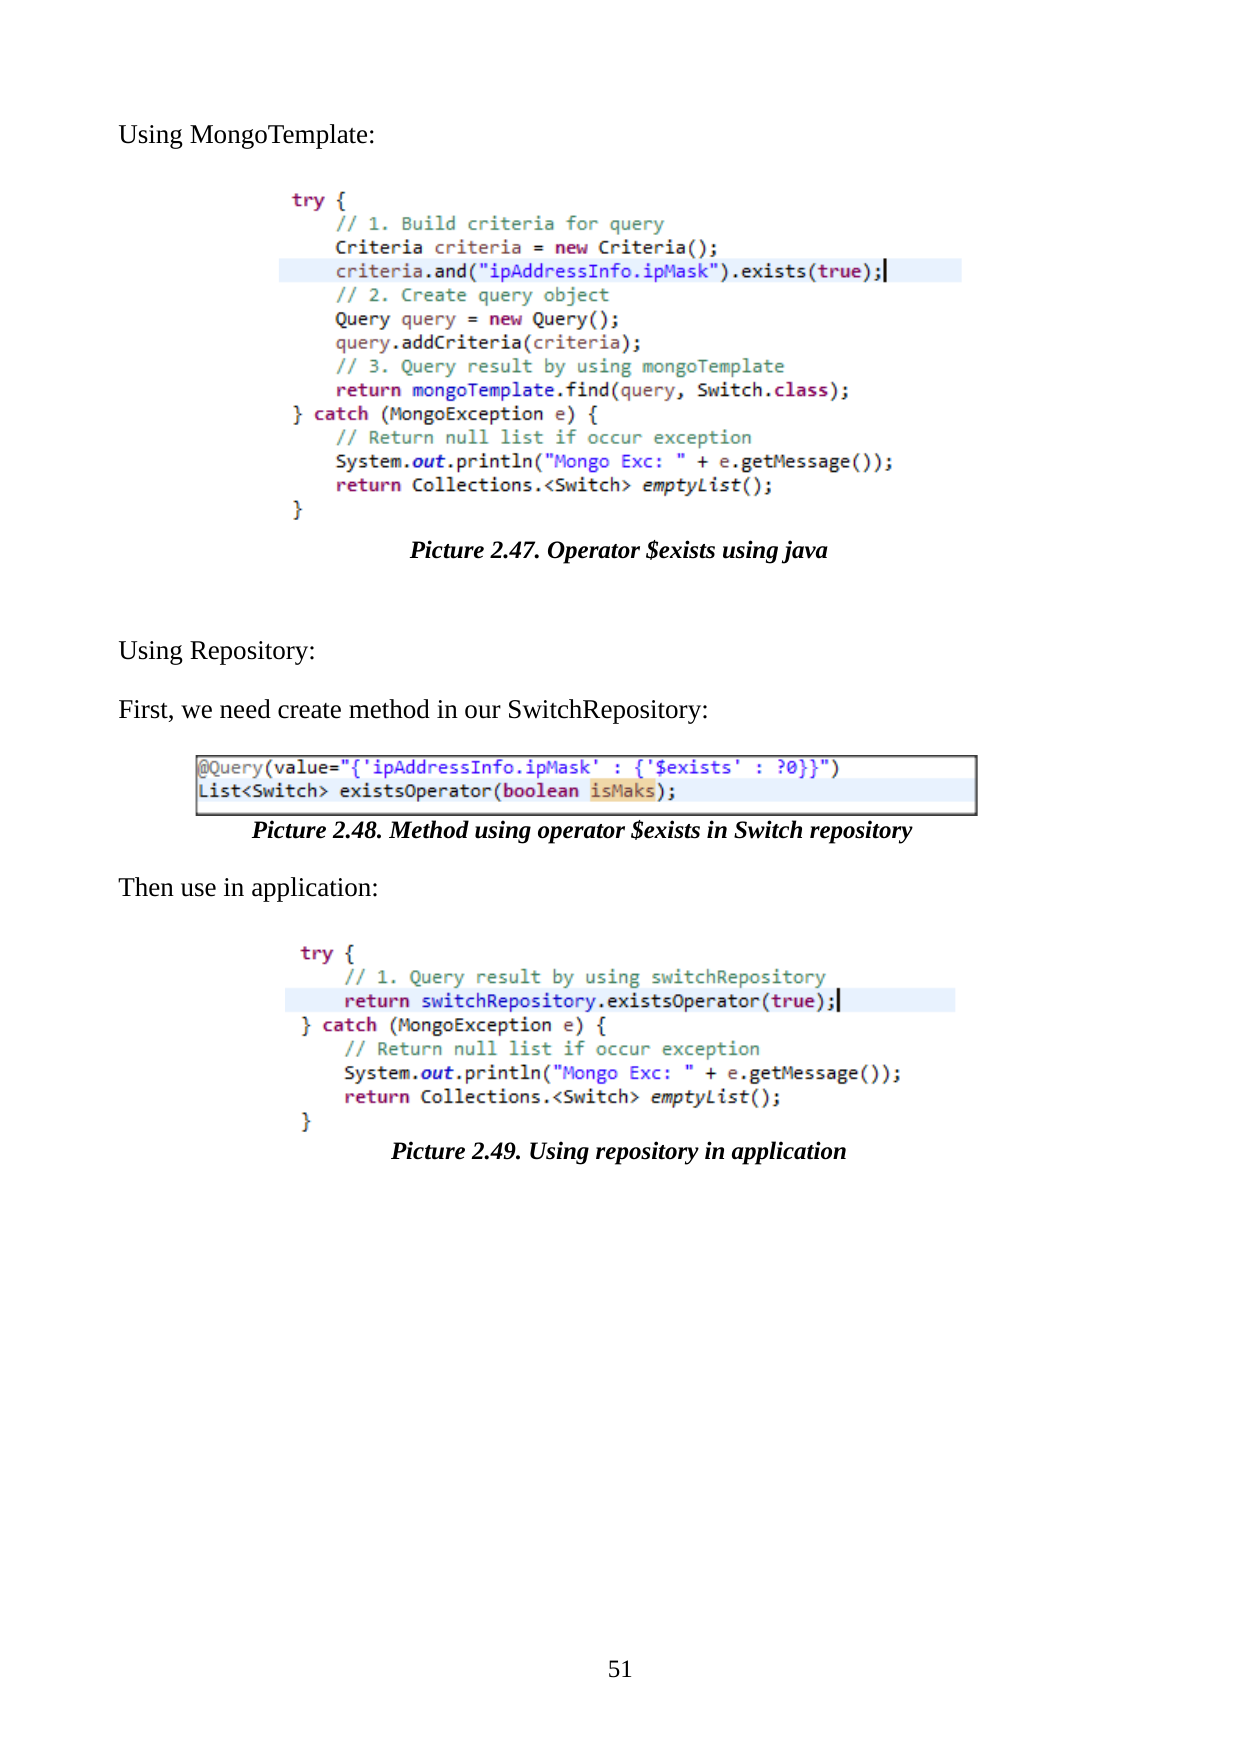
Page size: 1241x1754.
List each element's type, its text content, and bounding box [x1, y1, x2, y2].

text Picture 2.47. Operator $exists using java [279, 536, 962, 564]
text Using MongoTemplate: [118, 118, 1122, 149]
text Picture 2.48. Method using operator $exists in Switch repository [195, 816, 977, 844]
picture [195, 755, 978, 816]
text Picture 2.49. Using repository in application [285, 1137, 955, 1165]
text First, we need create method in our SwitchRepository: [118, 693, 1122, 724]
text Using Repository: [118, 634, 1122, 665]
text Then use in application: [118, 871, 1122, 902]
